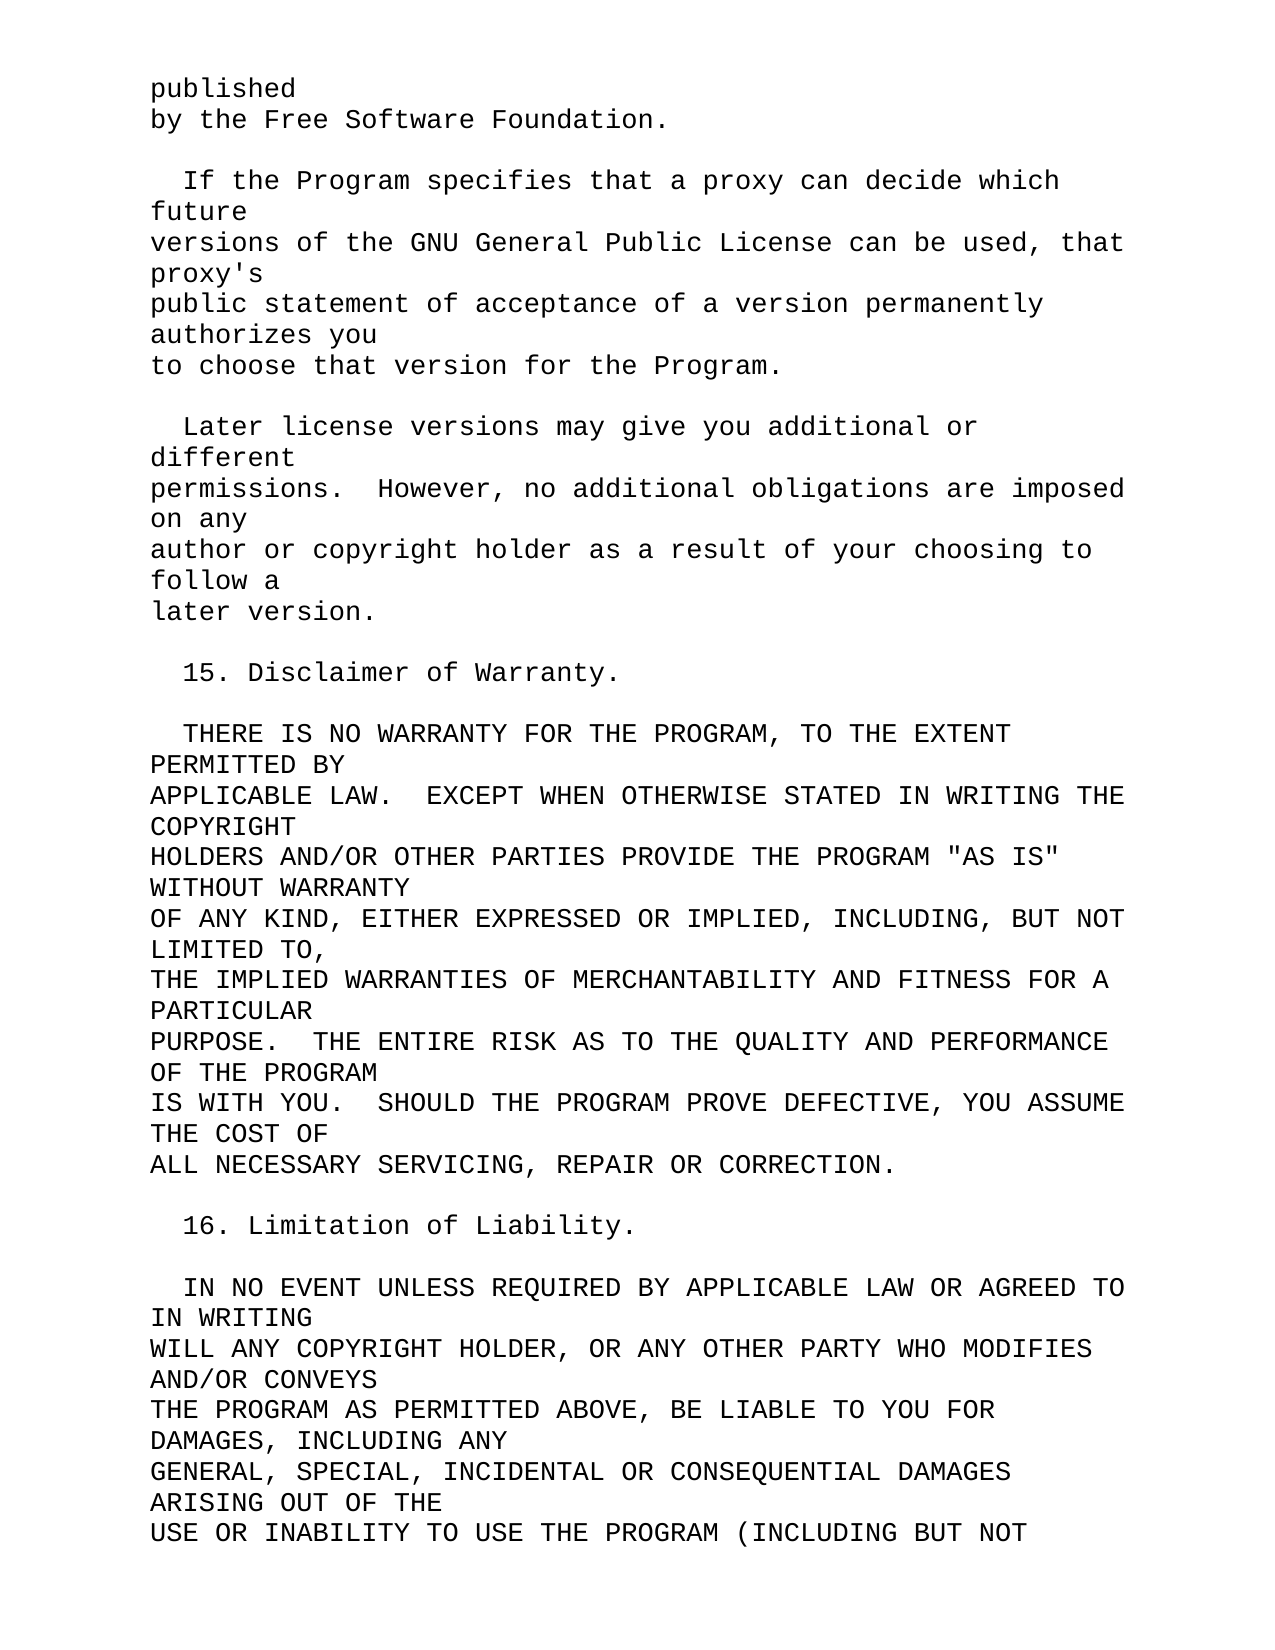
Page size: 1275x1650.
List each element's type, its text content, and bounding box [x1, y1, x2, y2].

text If the Program specifies that a proxy can decide which future [150, 167, 1125, 229]
text later version. [150, 597, 1125, 628]
text permissions. However, no additional obligations are imposed on any [150, 474, 1125, 536]
text Later license versions may give you additional or different [150, 413, 1125, 474]
text versions of the GNU General Public License can be used, that proxy's [150, 229, 1125, 290]
text GENERAL, SPECIAL, INCIDENTAL OR CONSEQUENTIAL DAMAGES ARISING OUT OF THE [150, 1458, 1125, 1519]
text THE IMPLIED WARRANTIES OF MERCHANTABILITY AND FITNESS FOR A PARTICULAR [150, 966, 1125, 1028]
text THERE IS NO WARRANTY FOR THE PROGRAM, TO THE EXTENT PERMITTED BY [150, 720, 1125, 782]
text published [150, 75, 1125, 106]
text HOLDERS AND/OR OTHER PARTIES PROVIDE THE PROGRAM "AS IS" WITHOUT WARRANTY [150, 843, 1125, 905]
text 16. Limitation of Liability. [150, 1212, 1125, 1243]
text PURPOSE. THE ENTIRE RISK AS TO THE QUALITY AND PERFORMANCE OF THE PROGRAM [150, 1028, 1125, 1089]
text APPLICABLE LAW. EXCEPT WHEN OTHERWISE STATED IN WRITING THE COPYRIGHT [150, 782, 1125, 843]
text 15. Disclaimer of Warranty. [150, 659, 1125, 689]
text author or copyright holder as a result of your choosing to follow a [150, 536, 1125, 597]
text OF ANY KIND, EITHER EXPRESSED OR IMPLIED, INCLUDING, BUT NOT LIMITED TO, [150, 905, 1125, 966]
text IN NO EVENT UNLESS REQUIRED BY APPLICABLE LAW OR AGREED TO IN WRITING [150, 1273, 1125, 1335]
text USE OR INABILITY TO USE THE PROGRAM (INCLUDING BUT NOT [150, 1519, 1125, 1550]
text IS WITH YOU. SHOULD THE PROGRAM PROVE DEFECTIVE, YOU ASSUME THE COST OF [150, 1089, 1125, 1151]
text by the Free Software Foundation. [150, 106, 1125, 136]
text ALL NECESSARY SERVICING, REPAIR OR CORRECTION. [150, 1151, 1125, 1181]
text public statement of acceptance of a version permanently authorizes you [150, 290, 1125, 352]
text WILL ANY COPYRIGHT HOLDER, OR ANY OTHER PARTY WHO MODIFIES AND/OR CONVEYS [150, 1335, 1125, 1396]
text to choose that version for the Program. [150, 352, 1125, 382]
text THE PROGRAM AS PERMITTED ABOVE, BE LIABLE TO YOU FOR DAMAGES, INCLUDING ANY [150, 1396, 1125, 1458]
